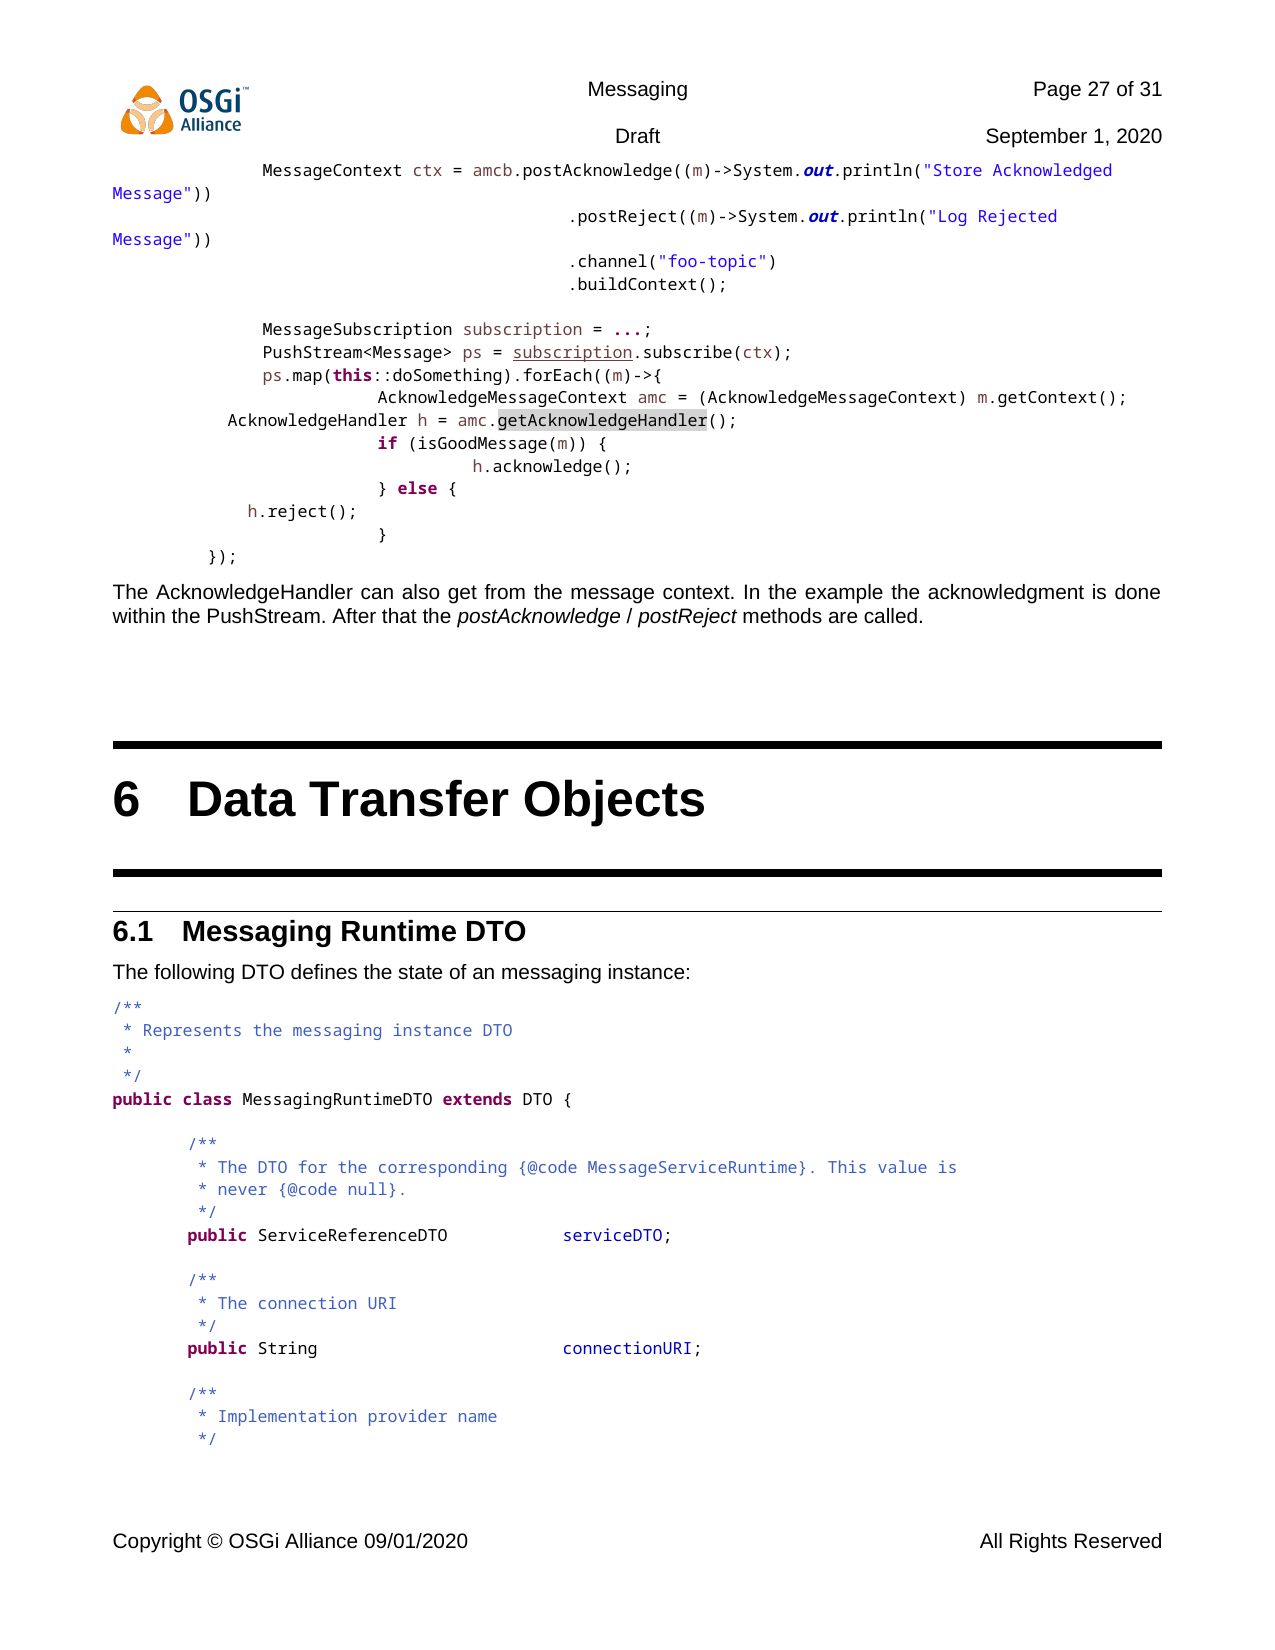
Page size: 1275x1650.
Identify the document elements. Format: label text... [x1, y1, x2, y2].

text /** [112, 1132, 1162, 1155]
text The following DTO defines the state of an messaging instance: [112, 960, 1162, 984]
picture [113, 78, 257, 142]
text AcknowledgeHandler h = amc.getAcknowledgeHandler(); [112, 409, 1162, 431]
text h.reject(); [112, 499, 1162, 522]
text } [112, 522, 1162, 545]
text ps.map(this::doSomething).forEach((m)->{ [112, 363, 1162, 386]
text */ [112, 1201, 1162, 1223]
text public ServiceReferenceDTO serviceDTO; [112, 1223, 1162, 1246]
text * never {@code null}. [112, 1178, 1162, 1201]
text }); [112, 545, 1162, 568]
text public String connectionURI; [112, 1337, 1162, 1359]
text PushStream<Message> ps = subscription.subscribe(ctx); [112, 341, 1162, 363]
text /** [112, 1382, 1162, 1405]
text } else { [112, 477, 1162, 499]
text * Represents the messaging instance DTO [112, 1019, 1162, 1042]
text public class MessagingRuntimeDTO extends DTO { [112, 1087, 1162, 1110]
text * The DTO for the corresponding {@code MessageServiceRuntime}. This value is [112, 1155, 1162, 1178]
text h.acknowledge(); [112, 454, 1162, 477]
text */ [112, 1314, 1162, 1337]
subtitle Data Transfer Objects [112, 742, 1162, 877]
text MessageSubscription subscription = ...; [112, 318, 1162, 341]
text AcknowledgeMessageContext amc = (AcknowledgeMessageContext) m.getContext(); [112, 386, 1162, 409]
text .postReject((m)->System.out.println("Log Rejected Message")) [112, 204, 1162, 250]
subtitle Messaging Runtime DTO [112, 912, 1162, 947]
text * Implementation provider name [112, 1405, 1162, 1428]
text /** [112, 996, 1162, 1019]
text * [112, 1042, 1162, 1064]
text .channel("foo-topic") [112, 250, 1162, 272]
text */ [112, 1064, 1162, 1087]
text MessageContext ctx = amcb.postAcknowledge((m)->System.out.println("Store Acknowledged Message")) [112, 159, 1162, 204]
text /** [112, 1269, 1162, 1291]
text if (isGoodMessage(m)) { [112, 431, 1162, 454]
text The AcknowledgeHandler can also get from the message context. In the example the acknowledgment is done within the PushStream. After that the postAcknowledge / postReject methods are called. [112, 580, 1162, 628]
text .buildContext(); [112, 272, 1162, 295]
text */ [112, 1428, 1162, 1450]
text * The connection URI [112, 1291, 1162, 1314]
